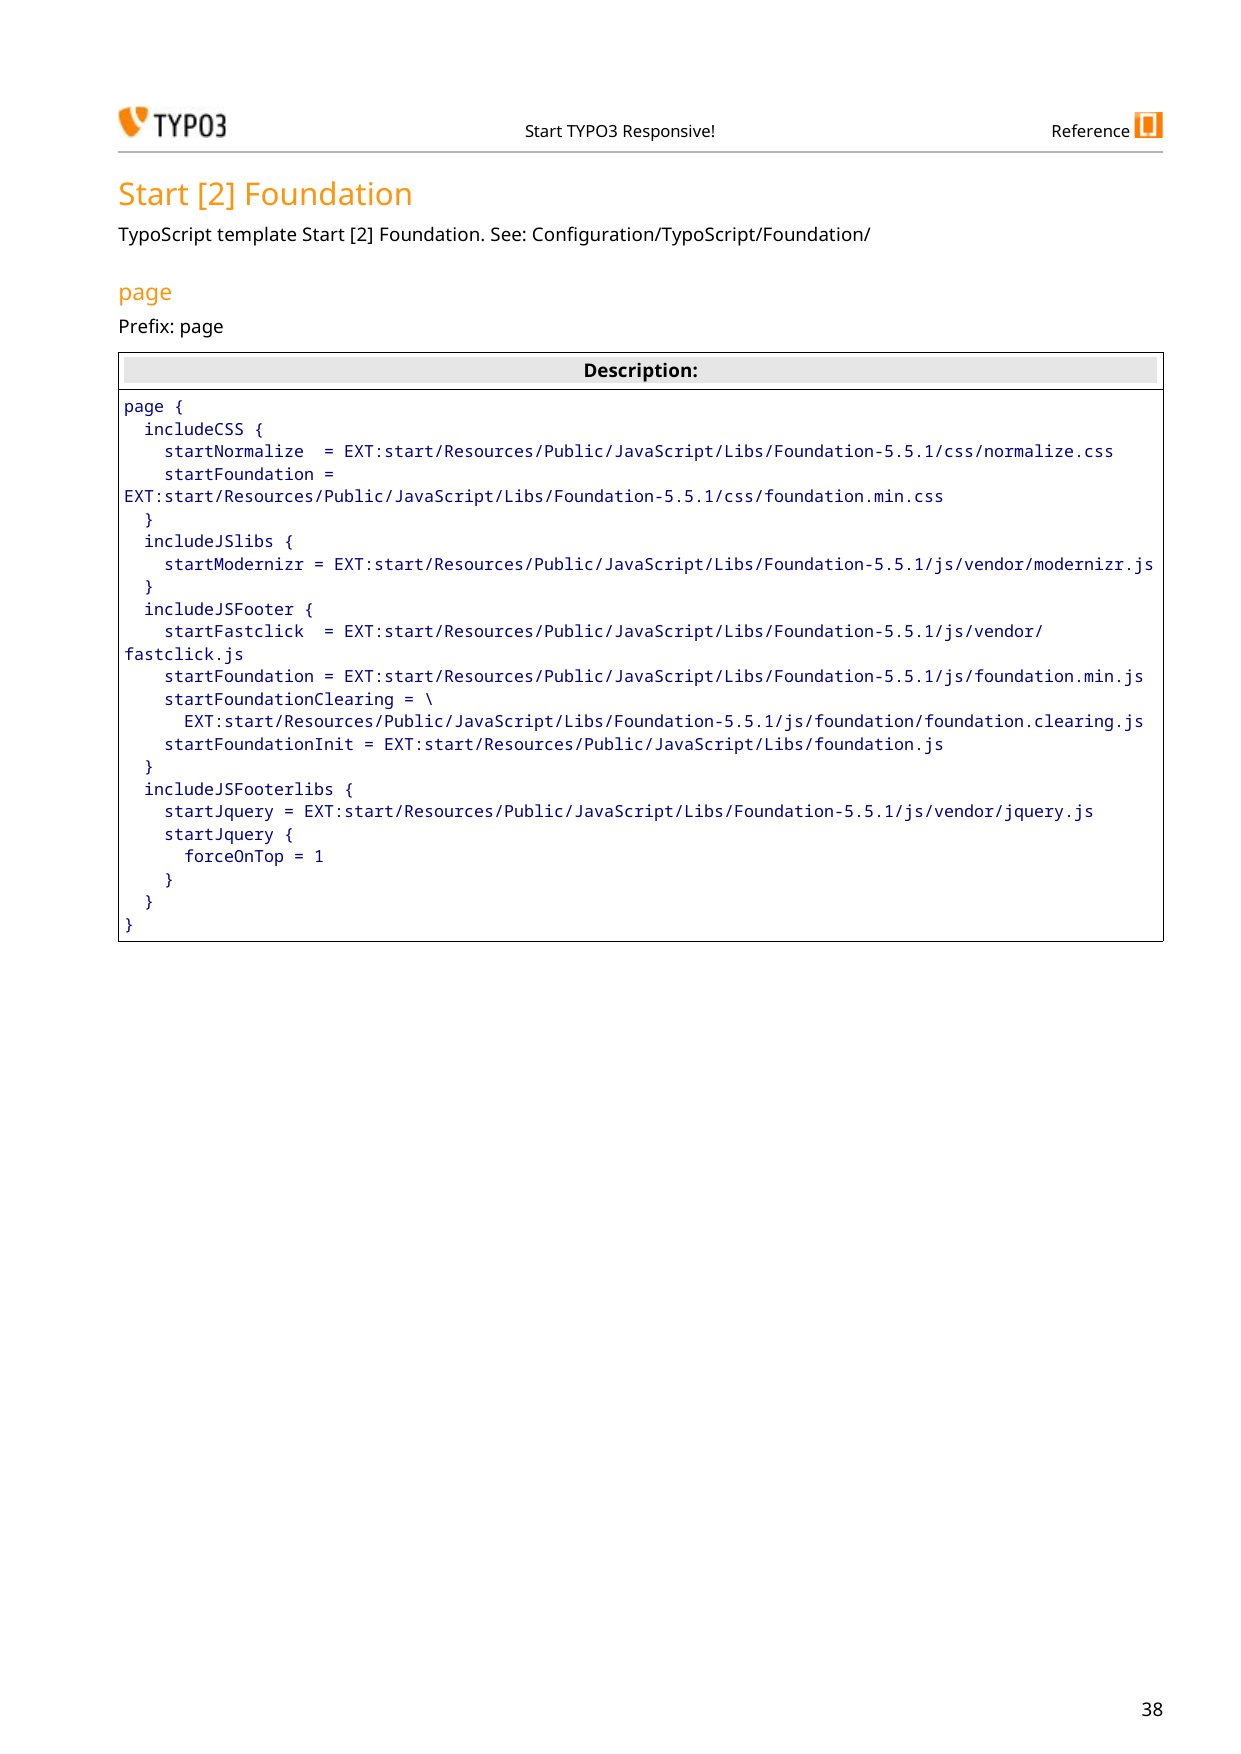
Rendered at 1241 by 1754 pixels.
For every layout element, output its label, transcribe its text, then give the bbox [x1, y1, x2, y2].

subtitle Start [2] Foundation [118, 172, 1163, 215]
text Prefix: page [118, 313, 1163, 339]
text TypoScript template Start [2] Foundation. See: Configuration/TypoScript/Foundation/ [118, 221, 1163, 247]
subtitle page [118, 276, 1163, 307]
table_header Description: [119, 353, 1163, 389]
picture [1134, 112, 1163, 138]
picture [118, 106, 227, 138]
table_cell page { includeCSS { startNormalize = EXT:start/Resources/Public/JavaScript/Libs/Foundation-5.5.1/css/normalize.css startFoundation = EXT:start/Resources/Public/JavaScript/Libs/Foundation-5.5.1/css/foundation.min.css } includeJSlibs { startModernizr = EXT:start/Resources/Public/JavaScript/Libs/Foundation-5.5.1/js/vendor/modernizr.js } includeJSFooter { startFastclick = EXT:start/Resources/Public/JavaScript/Libs/Foundation-5.5.1/js/vendor/fastclick.js startFoundation = EXT:start/Resources/Public/JavaScript/Libs/Foundation-5.5.1/js/foundation.min.js startFoundationClearing = \ EXT:start/Resources/Public/JavaScript/Libs/Foundation-5.5.1/js/foundation/foundation.clearing.js startFoundationInit = EXT:start/Resources/Public/JavaScript/Libs/foundation.js } includeJSFooterlibs { startJquery = EXT:start/Resources/Public/JavaScript/Libs/Foundation-5.5.1/js/vendor/jquery.js startJquery { forceOnTop = 1 } } } [119, 390, 1163, 941]
